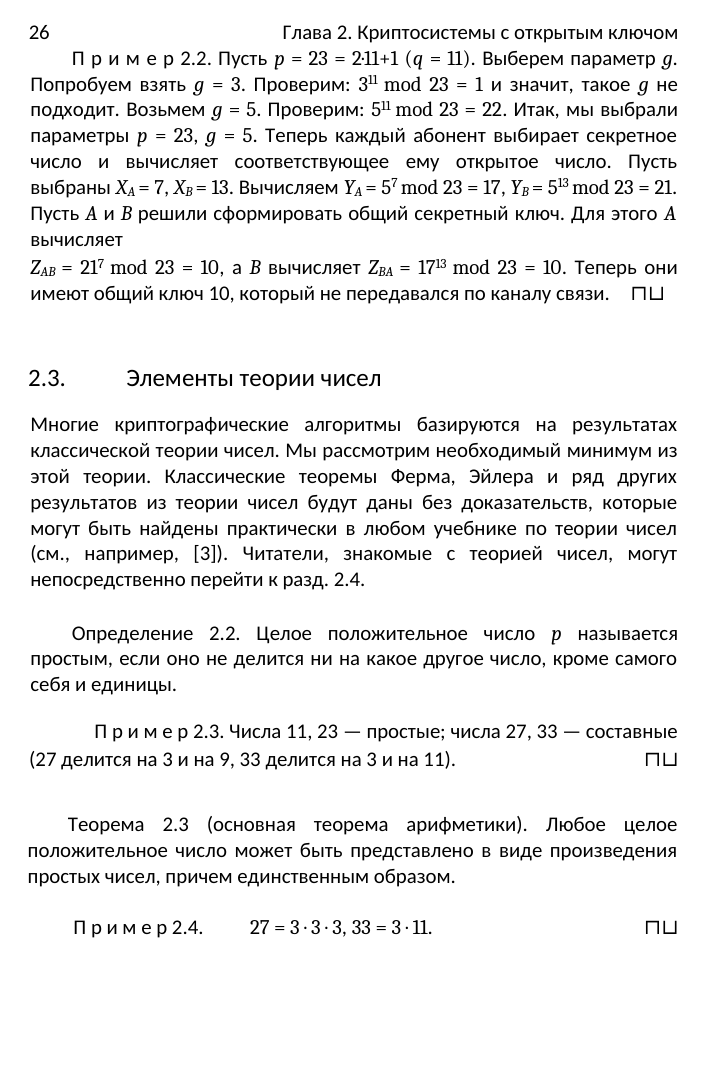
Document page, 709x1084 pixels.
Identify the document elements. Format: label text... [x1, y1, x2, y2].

text П р и м е р 2.3. Числа 11, 23 — простые; числа 27, 33 — составные [29, 718, 678, 744]
text ZAB = 217 mod 23 = 10, а B вычисляет ZBA = 1713 mod 23 = 10. Теперь они имеют общий ключ 10, который не передавался по каналу связи. ⊓⊔ [30, 254, 678, 306]
text (27 делится на 3 и на 9, 33 делится на 3 и на 11). ⊓⊔ [29, 746, 679, 771]
text 2.3. Элементы теории чисел [28, 362, 679, 393]
text П р и м е р 2.2. Пусть p = 23 = 2·11+1 (q = 11). Выберем параметр g. Попробуем взять g = 3. Проверим: 311 mod 23 = 1 и значит, такое g не подходит. Возьмем g = 5. Проверим: 511 mod 23 = 22. Итак, мы выбрали параметры p = 23, g = 5. Теперь каждый абонент выбирает секретное число и вычисляет соответствующее ему открытое число. Пусть выбраны XA = 7, XB = 13. Вычисляем YA = 57 mod 23 = 17, YB = 513 mod 23 = 21. Пусть A и B решили сформировать общий секретный ключ. Для этого A вычисляет [30, 45, 678, 251]
text Теорема 2.3 (основная теорема арифметики). Любое целое положительное число может быть представлено в виде произведения простых чисел, причем единственным образом. [27, 811, 678, 889]
text Многие криптографические алгоритмы базируются на результатах классической теории чисел. Мы рассмотрим необходимый минимум из этой теории. Классические теоремы Ферма, Эйлера и ряд других результатов из теории чисел будут даны без доказательств, которые могут быть найдены практически в любом учебнике по теории чисел (см., например, [3]). Читатели, знакомые с теорией чисел, могут непосредственно перейти к разд. 2.4. [30, 411, 678, 592]
text Определение 2.2. Целое положительное число p называется простым, если оно не делится ни на какое другое число, кроме самого себя и единицы. [30, 620, 678, 697]
text П р и м е р 2.4. 27 = 3 · 3 · 3, 33 = 3 · 11. ⊓⊔ [29, 912, 679, 940]
